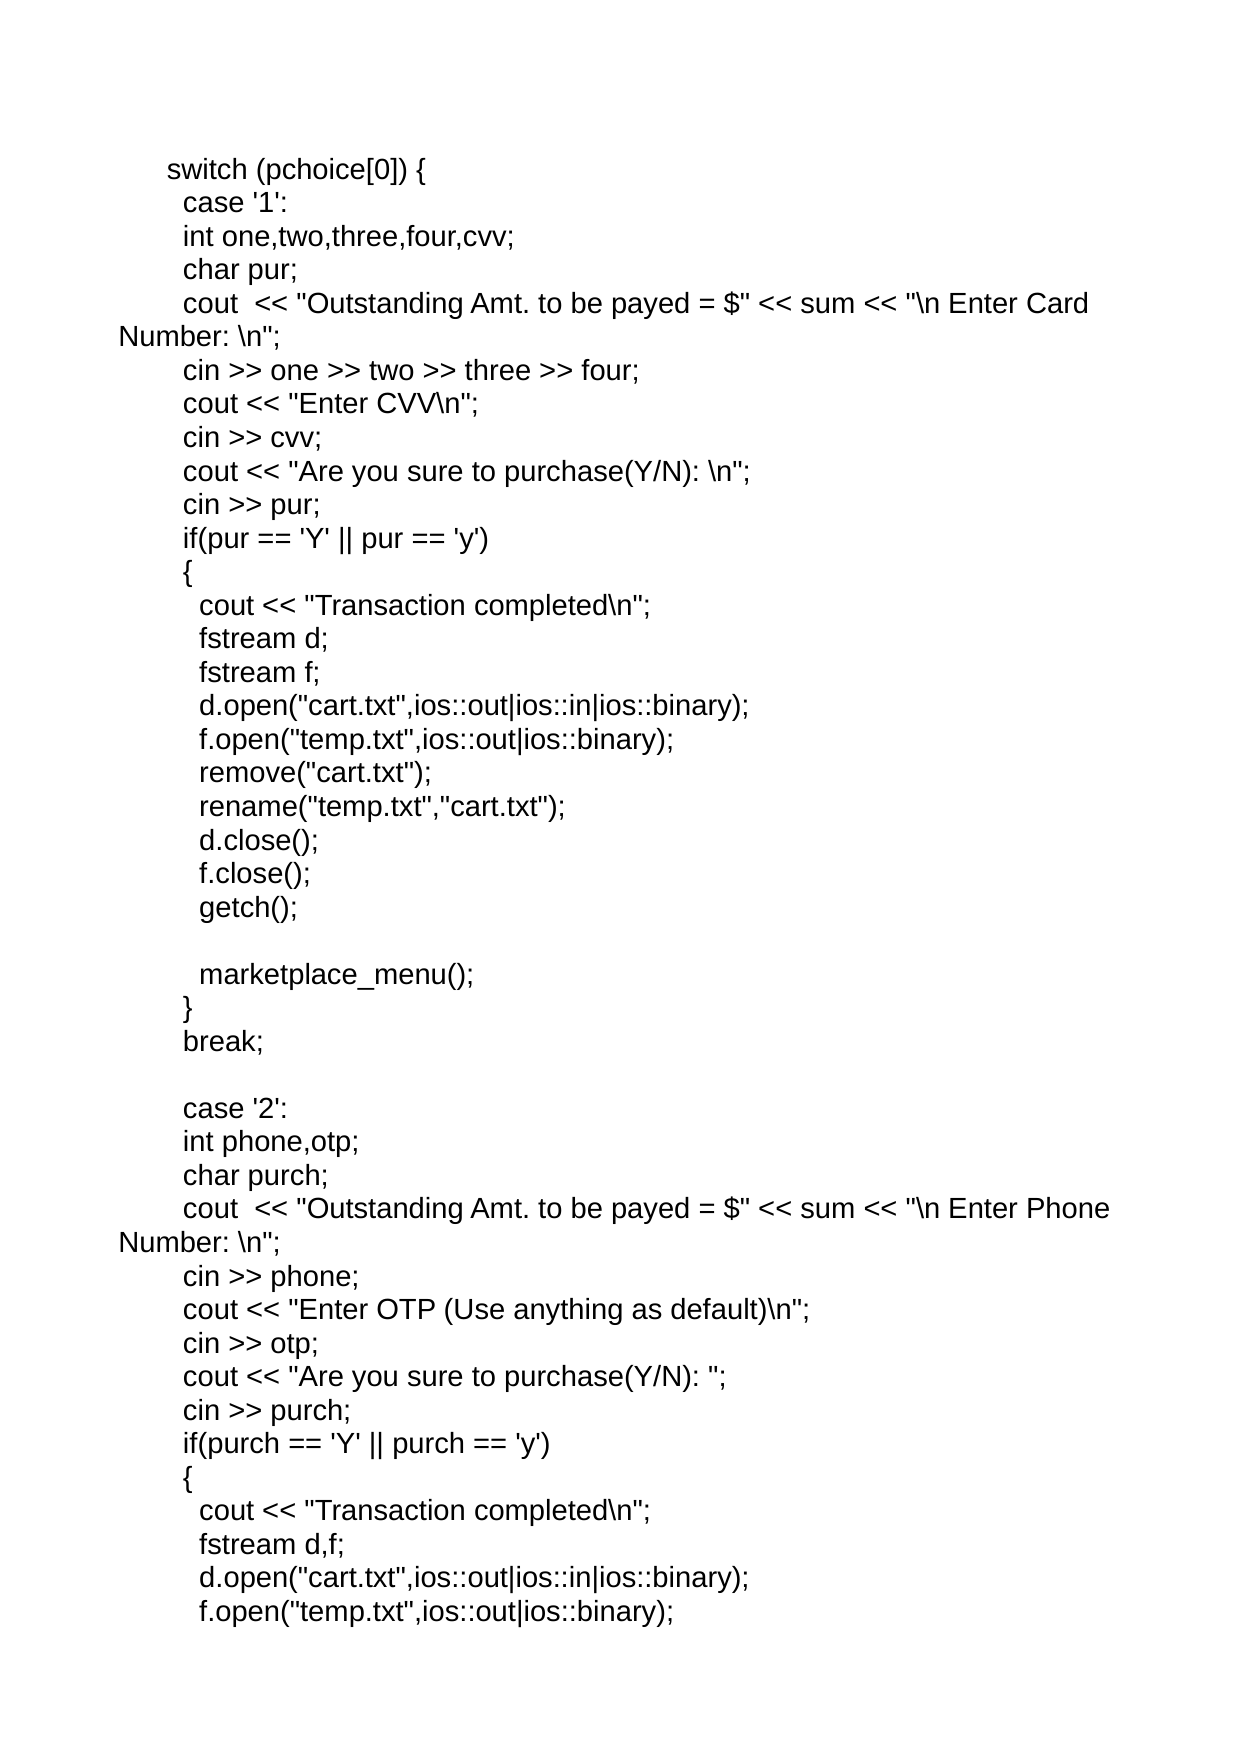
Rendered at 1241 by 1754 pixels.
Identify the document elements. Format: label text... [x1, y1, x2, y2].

text getch(); [118, 889, 1122, 923]
text case '2': [118, 1091, 1122, 1124]
text cin >> phone; [118, 1258, 1122, 1292]
text d.close(); [118, 822, 1122, 856]
text cin >> pur; [118, 487, 1122, 521]
text int one,two,three,four,cvv; [118, 219, 1122, 252]
text char purch; [118, 1158, 1122, 1191]
text { [118, 1460, 1122, 1493]
text cout << "Are you sure to purchase(Y/N): "; [118, 1359, 1122, 1393]
text d.open("cart.txt",ios::out|ios::in|ios::binary); [118, 1560, 1122, 1594]
text cout << "Enter CVV\n"; [118, 386, 1122, 420]
text cin >> otp; [118, 1326, 1122, 1359]
text int phone,otp; [118, 1124, 1122, 1158]
text char pur; [118, 252, 1122, 286]
text cout << "Transaction completed\n"; [118, 1493, 1122, 1527]
text cout << "Transaction completed\n"; [118, 588, 1122, 621]
text remove("cart.txt"); [118, 755, 1122, 789]
text cout << "Outstanding Amt. to be payed = $" << sum << "\n Enter Card Number: \n"; [118, 286, 1122, 353]
text d.open("cart.txt",ios::out|ios::in|ios::binary); [118, 688, 1122, 722]
text cin >> purch; [118, 1393, 1122, 1426]
text f.open("temp.txt",ios::out|ios::binary); [118, 1594, 1122, 1627]
text } [118, 990, 1122, 1024]
text switch (pchoice[0]) { [118, 152, 1122, 185]
text cin >> one >> two >> three >> four; [118, 353, 1122, 386]
text marketplace_menu(); [118, 957, 1122, 990]
text fstream f; [118, 655, 1122, 688]
text f.open("temp.txt",ios::out|ios::binary); [118, 722, 1122, 755]
text fstream d,f; [118, 1527, 1122, 1560]
text rename("temp.txt","cart.txt"); [118, 789, 1122, 822]
text cout << "Outstanding Amt. to be payed = $" << sum << "\n Enter Phone Number: \n"; [118, 1191, 1122, 1258]
text if(purch == 'Y' || purch == 'y') [118, 1426, 1122, 1460]
text fstream d; [118, 621, 1122, 655]
text cout << "Enter OTP (Use anything as default)\n"; [118, 1292, 1122, 1326]
text case '1': [118, 185, 1122, 219]
text { [118, 554, 1122, 588]
text cout << "Are you sure to purchase(Y/N): \n"; [118, 453, 1122, 487]
text if(pur == 'Y' || pur == 'y') [118, 521, 1122, 554]
text f.close(); [118, 856, 1122, 889]
text cin >> cvv; [118, 420, 1122, 453]
text break; [118, 1024, 1122, 1057]
